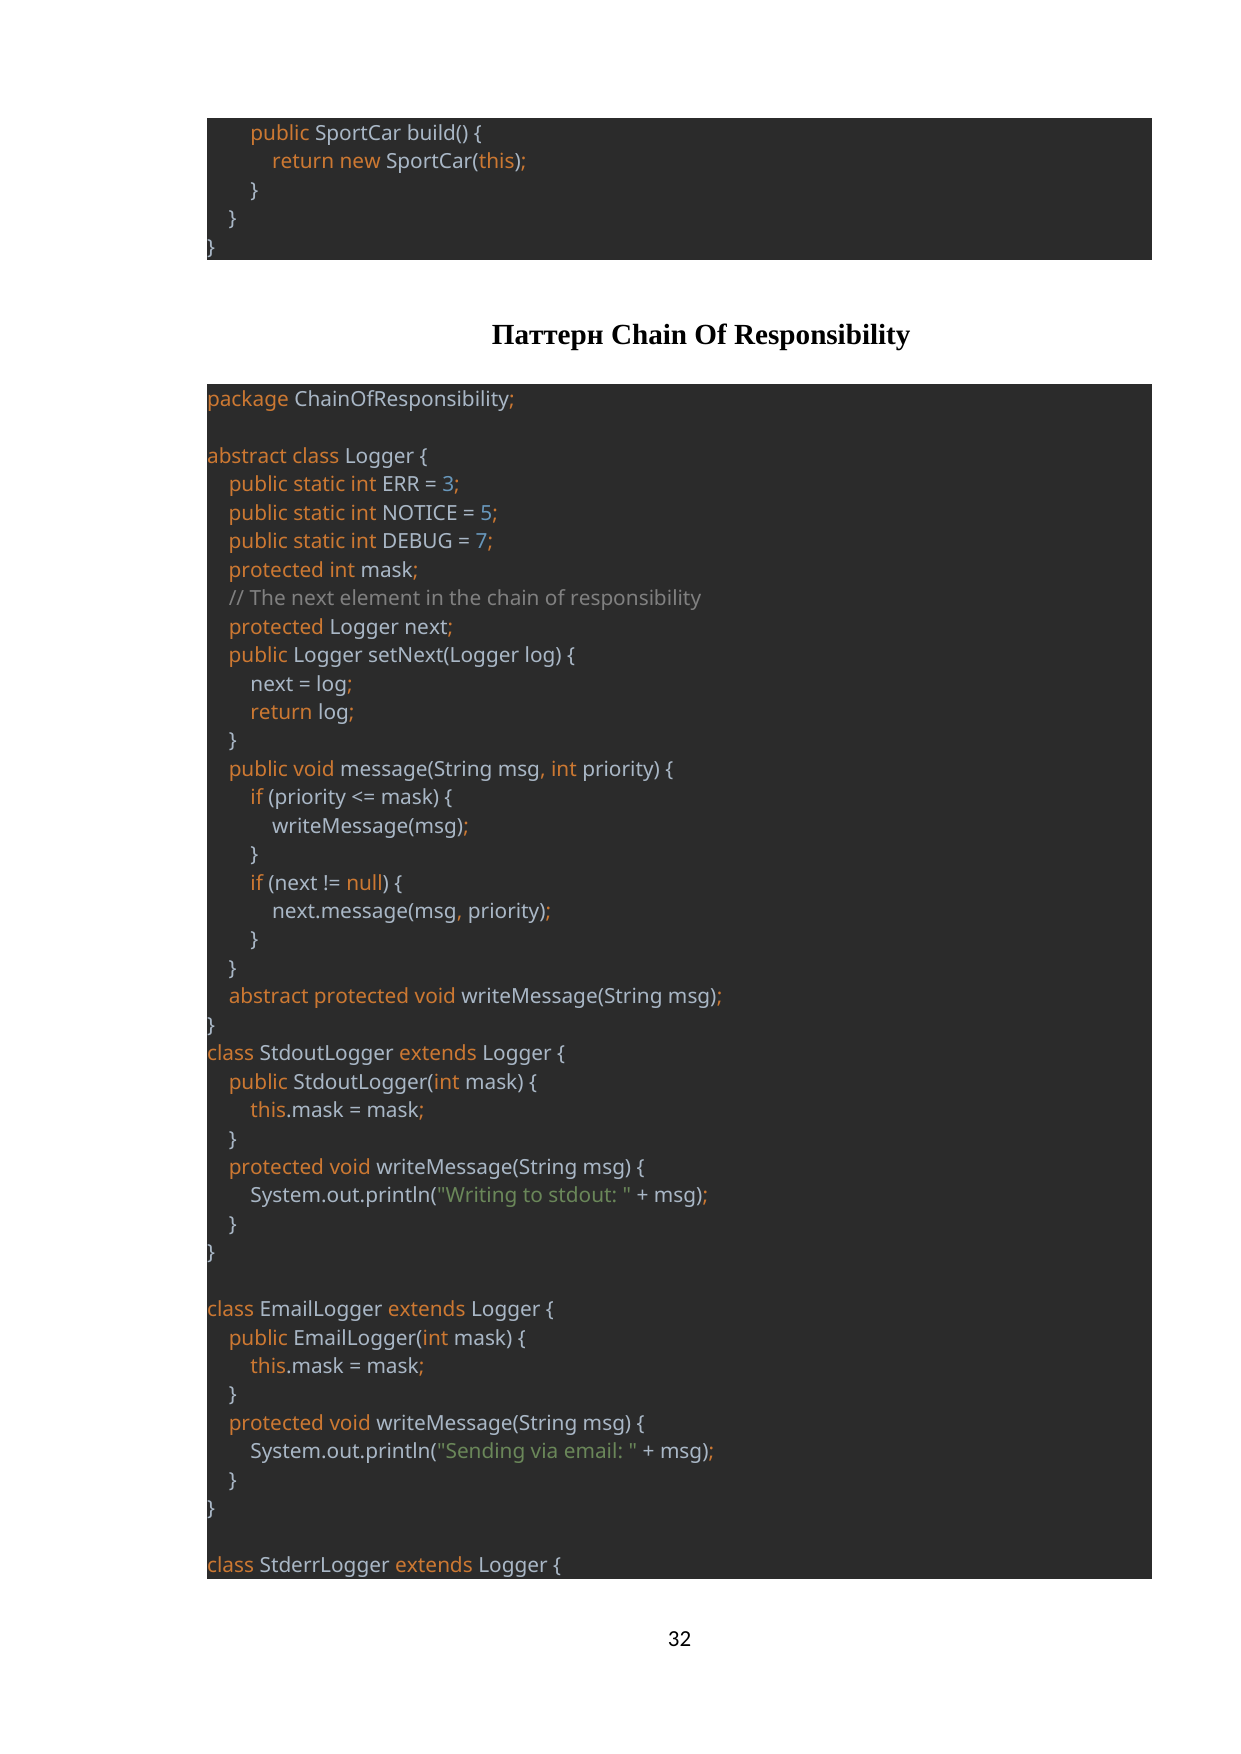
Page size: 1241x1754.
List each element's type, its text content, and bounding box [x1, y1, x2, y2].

text Паттерн Chain Of Responsibility [207, 317, 1152, 351]
text public SportCar build() { return new SportCar(this); } } } [207, 118, 1152, 260]
text package ChainOfResponsibility; abstract class Logger { public static int ERR = 3; public static int NOTICE = 5; public static int DEBUG = 7; protected int mask; // The next element in the chain of responsibility protected Logger next; public Logger setNext(Logger log) { next = log; return log; } public void message(String msg, int priority) { if (priority <= mask) { writeMessage(msg); } if (next != null) { next.message(msg, priority); } } abstract protected void writeMessage(String msg); } class StdoutLogger extends Logger { public StdoutLogger(int mask) { this.mask = mask; } protected void writeMessage(String msg) { System.out.println("Writing to stdout: " + msg); } } class EmailLogger extends Logger { public EmailLogger(int mask) { this.mask = mask; } protected void writeMessage(String msg) { System.out.println("Sending via email: " + msg); } } class StderrLogger extends Logger { [207, 384, 1152, 1579]
